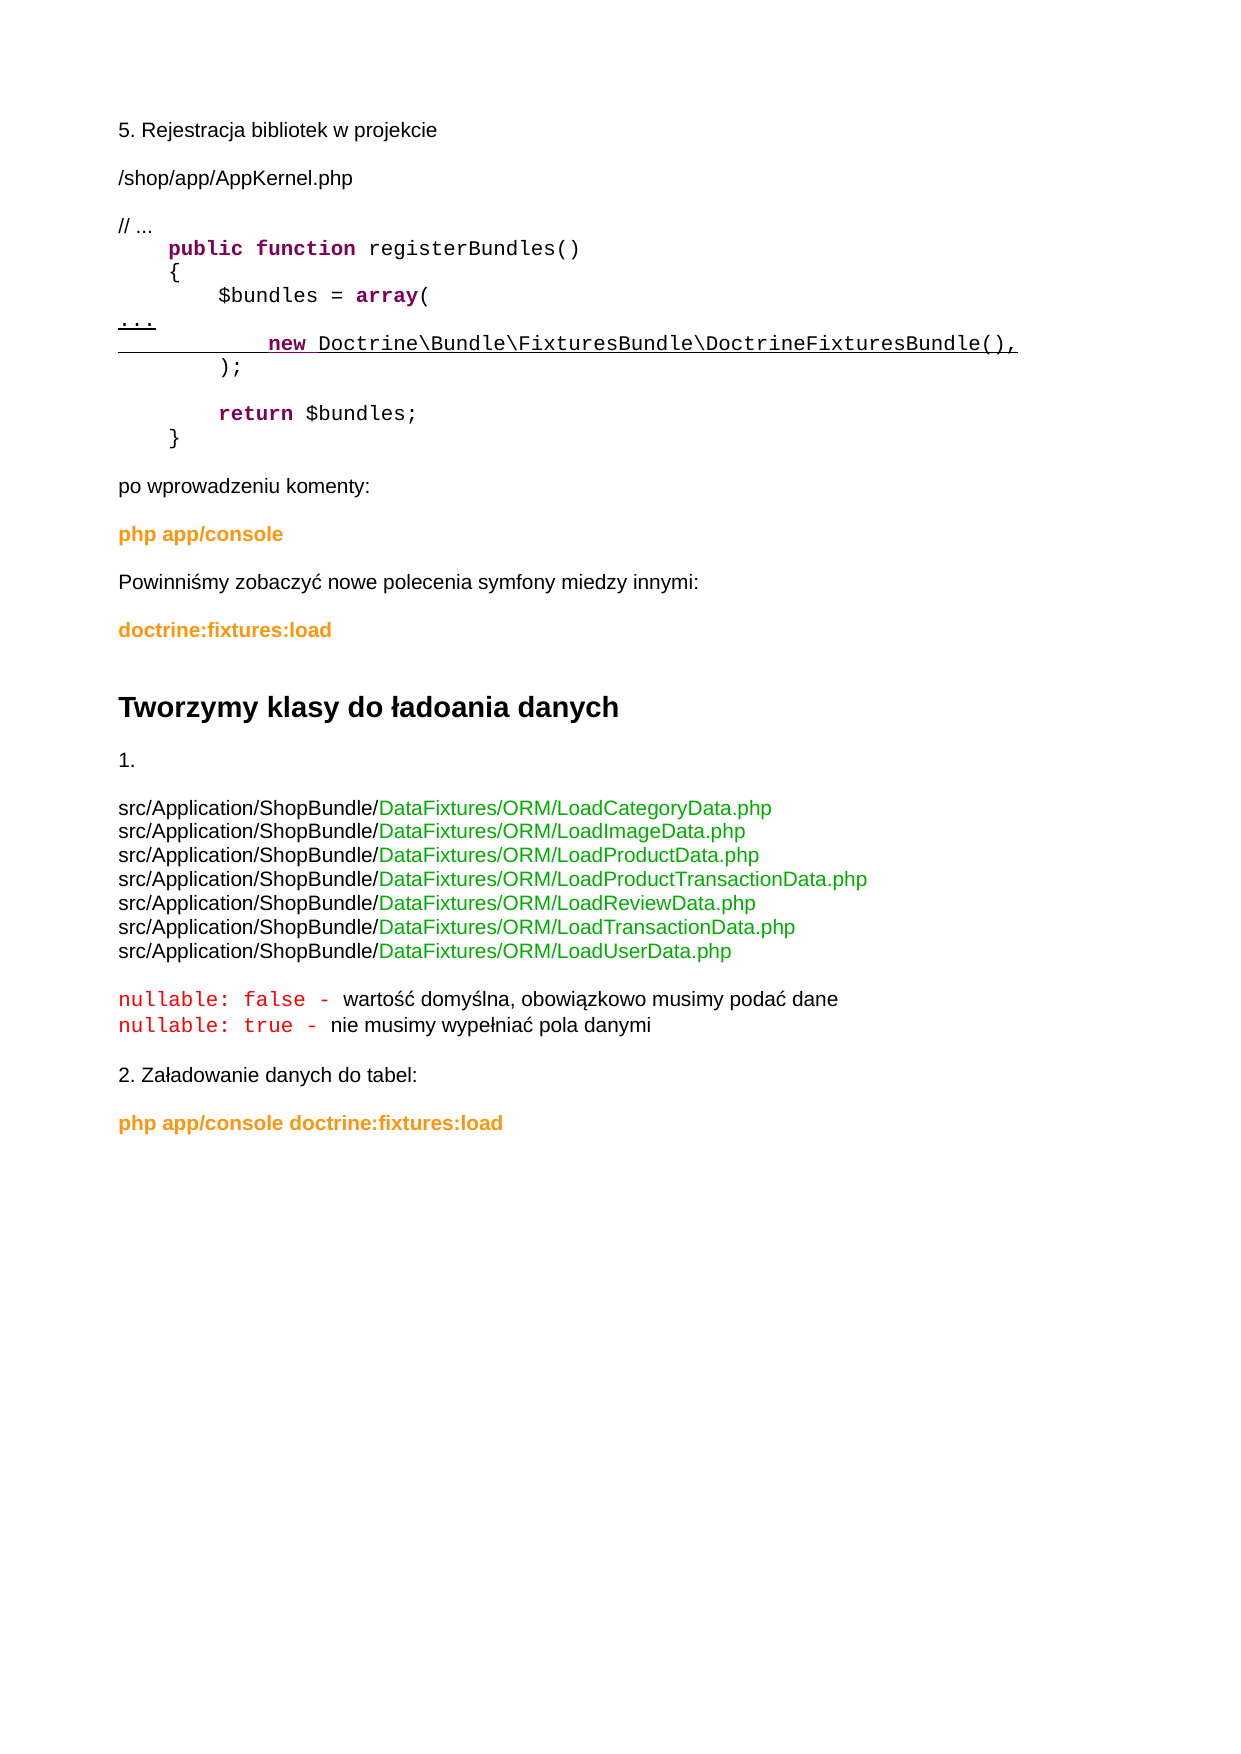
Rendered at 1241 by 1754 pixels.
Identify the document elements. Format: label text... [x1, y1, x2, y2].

text src/Application/ShopBundle/DataFixtures/ORM/LoadProductData.php [118, 843, 1122, 867]
text php app/console [118, 522, 1122, 546]
text 5. Rejestracja bibliotek w projekcie [118, 118, 1122, 142]
text src/Application/ShopBundle/DataFixtures/ORM/LoadReviewData.php [118, 891, 1122, 915]
text Powinniśmy zobaczyć nowe polecenia symfony miedzy innymi: [118, 570, 1122, 594]
text po wprowadzeniu komenty: [118, 474, 1122, 498]
text new Doctrine\Bundle\FixturesBundle\DoctrineFixturesBundle(), [118, 332, 1122, 356]
text 2. Załadowanie danych do tabel: [118, 1063, 1122, 1087]
text /shop/app/AppKernel.php [118, 166, 1122, 190]
text return $bundles; [118, 403, 1122, 427]
text // ... [118, 214, 1122, 238]
text 1. [118, 747, 1122, 771]
text src/Application/ShopBundle/DataFixtures/ORM/LoadImageData.php [118, 819, 1122, 843]
text nullable: false - wartość domyślna, obowiązkowo musimy podać dane [118, 987, 1122, 1013]
text php app/console doctrine:fixtures:load [118, 1111, 1122, 1134]
text src/Application/ShopBundle/DataFixtures/ORM/LoadCategoryData.php [118, 795, 1122, 819]
text public function registerBundles() [118, 238, 1122, 262]
text $bundles = array( [118, 285, 1122, 309]
text ... [118, 309, 1122, 332]
text } [118, 427, 1122, 451]
text src/Application/ShopBundle/DataFixtures/ORM/LoadTransactionData.php [118, 915, 1122, 939]
text doctrine:fixtures:load [118, 618, 1122, 642]
text { [118, 262, 1122, 285]
text src/Application/ShopBundle/DataFixtures/ORM/LoadUserData.php [118, 939, 1122, 963]
text Tworzymy klasy do ładoania danych [118, 690, 1122, 723]
text nullable: true - nie musimy wypełniać pola danymi [118, 1013, 1122, 1039]
text ); [118, 356, 1122, 380]
text src/Application/ShopBundle/DataFixtures/ORM/LoadProductTransactionData.php [118, 867, 1122, 891]
